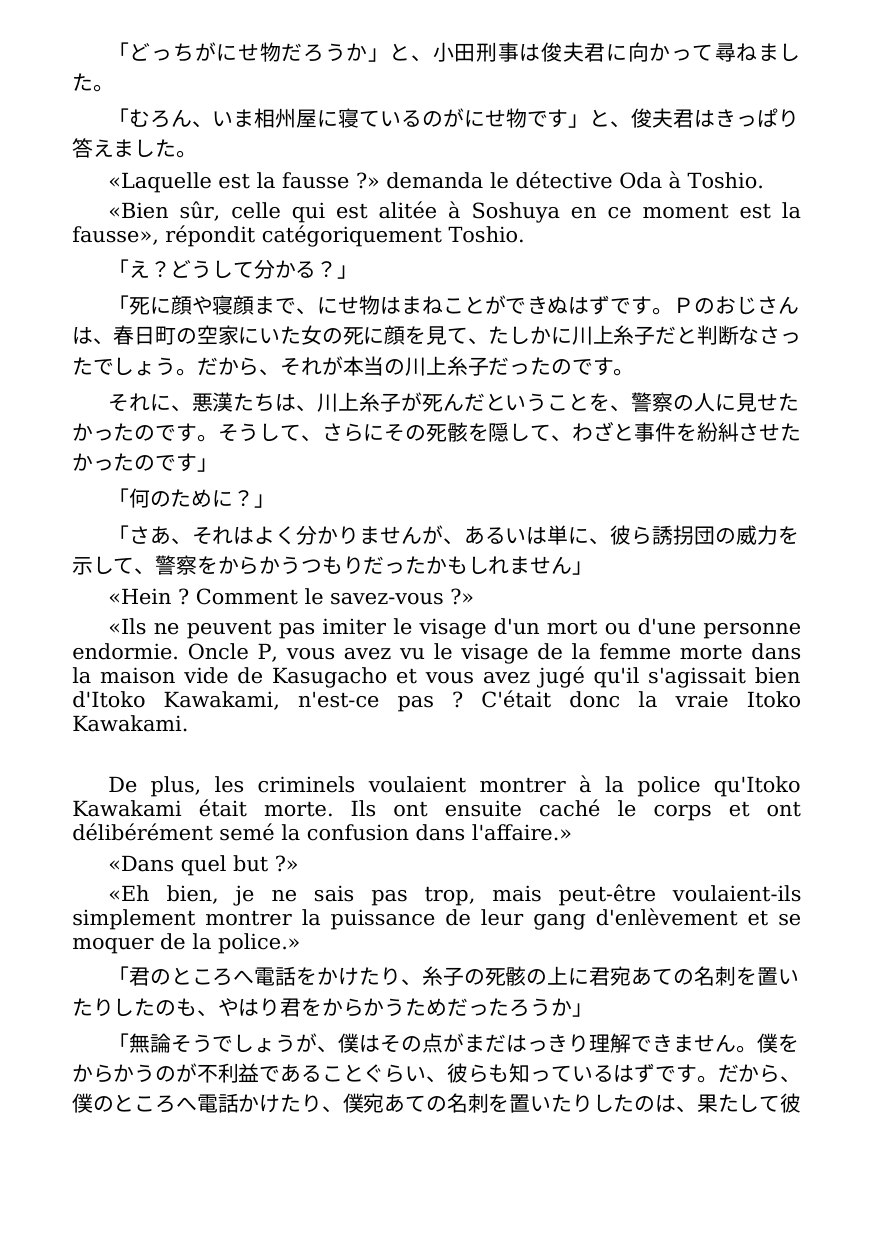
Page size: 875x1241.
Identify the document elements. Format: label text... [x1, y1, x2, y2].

text 「無論そうでしょうが、僕はその点がまだはっきり理解できません。僕をからかうのが不利益であることぐらい、彼らも知っているはずです。だから、僕のところへ電話かけたり、僕宛あての名刺を置いたりしたのは、果たして彼 [72, 1027, 802, 1118]
text 「え？どうして分かる？」 [72, 253, 802, 284]
text 「むろん、いま相州屋に寝ているのがにせ物です」と、俊夫君はきっぱり答えました。 [72, 102, 802, 163]
text «Hein ? Comment le savez-vous ?» [72, 585, 802, 609]
text 「死に顔や寝顔まで、にせ物はまねことができぬはずです。Ｐのおじさんは、春日町の空家にいた女の死に顔を見て、たしかに川上糸子だと判断なさったでしょう。だから、それが本当の川上糸子だったのです。 [72, 289, 802, 380]
text «Bien sûr, celle qui est alitée à Soshuya en ce moment est la fausse», répondit catégoriquement Toshio. [72, 199, 802, 247]
text «Laquelle est la fausse ?» demanda le détective Oda à Toshio. [72, 169, 802, 193]
text «Eh bien, je ne sais pas trop, mais peut-être voulaient-ils simplement montrer la puissance de leur gang d'enlèvement et se moquer de la police.» [72, 882, 802, 955]
text 「どっちがにせ物だろうか」と、小田刑事は俊夫君に向かって尋ねました。 [72, 36, 802, 96]
text 「さあ、それはよく分かりませんが、あるいは単に、彼ら誘拐団の威力を示して、警察をからかうつもりだったかもしれません」 [72, 519, 802, 579]
text De plus, les criminels voulaient montrer à la police qu'Itoko Kawakami était morte. Ils ont ensuite caché le corps et ont délibérément semé la confusion dans l'affaire.» [72, 773, 802, 846]
text 「何のために？」 [72, 483, 802, 513]
text 「君のところへ電話をかけたり、糸子の死骸の上に君宛あての名刺を置いたりしたのも、やはり君をからかうためだったろうか」 [72, 961, 802, 1021]
text «Dans quel but ?» [72, 852, 802, 876]
text «Ils ne peuvent pas imiter le visage d'un mort ou d'une personne endormie. Oncle P, vous avez vu le visage de la femme morte dans la maison vide de Kasugacho et vous avez jugé qu'il s'agissait bien d'Itoko Kawakami, n'est-ce pas ? C'était donc la vraie Itoko Kawakami. [72, 615, 802, 737]
text それに、悪漢たちは、川上糸子が死んだということを、警察の人に見せたかったのです。そうして、さらにその死骸を隠して、わざと事件を紛糾させたかったのです」 [72, 386, 802, 477]
